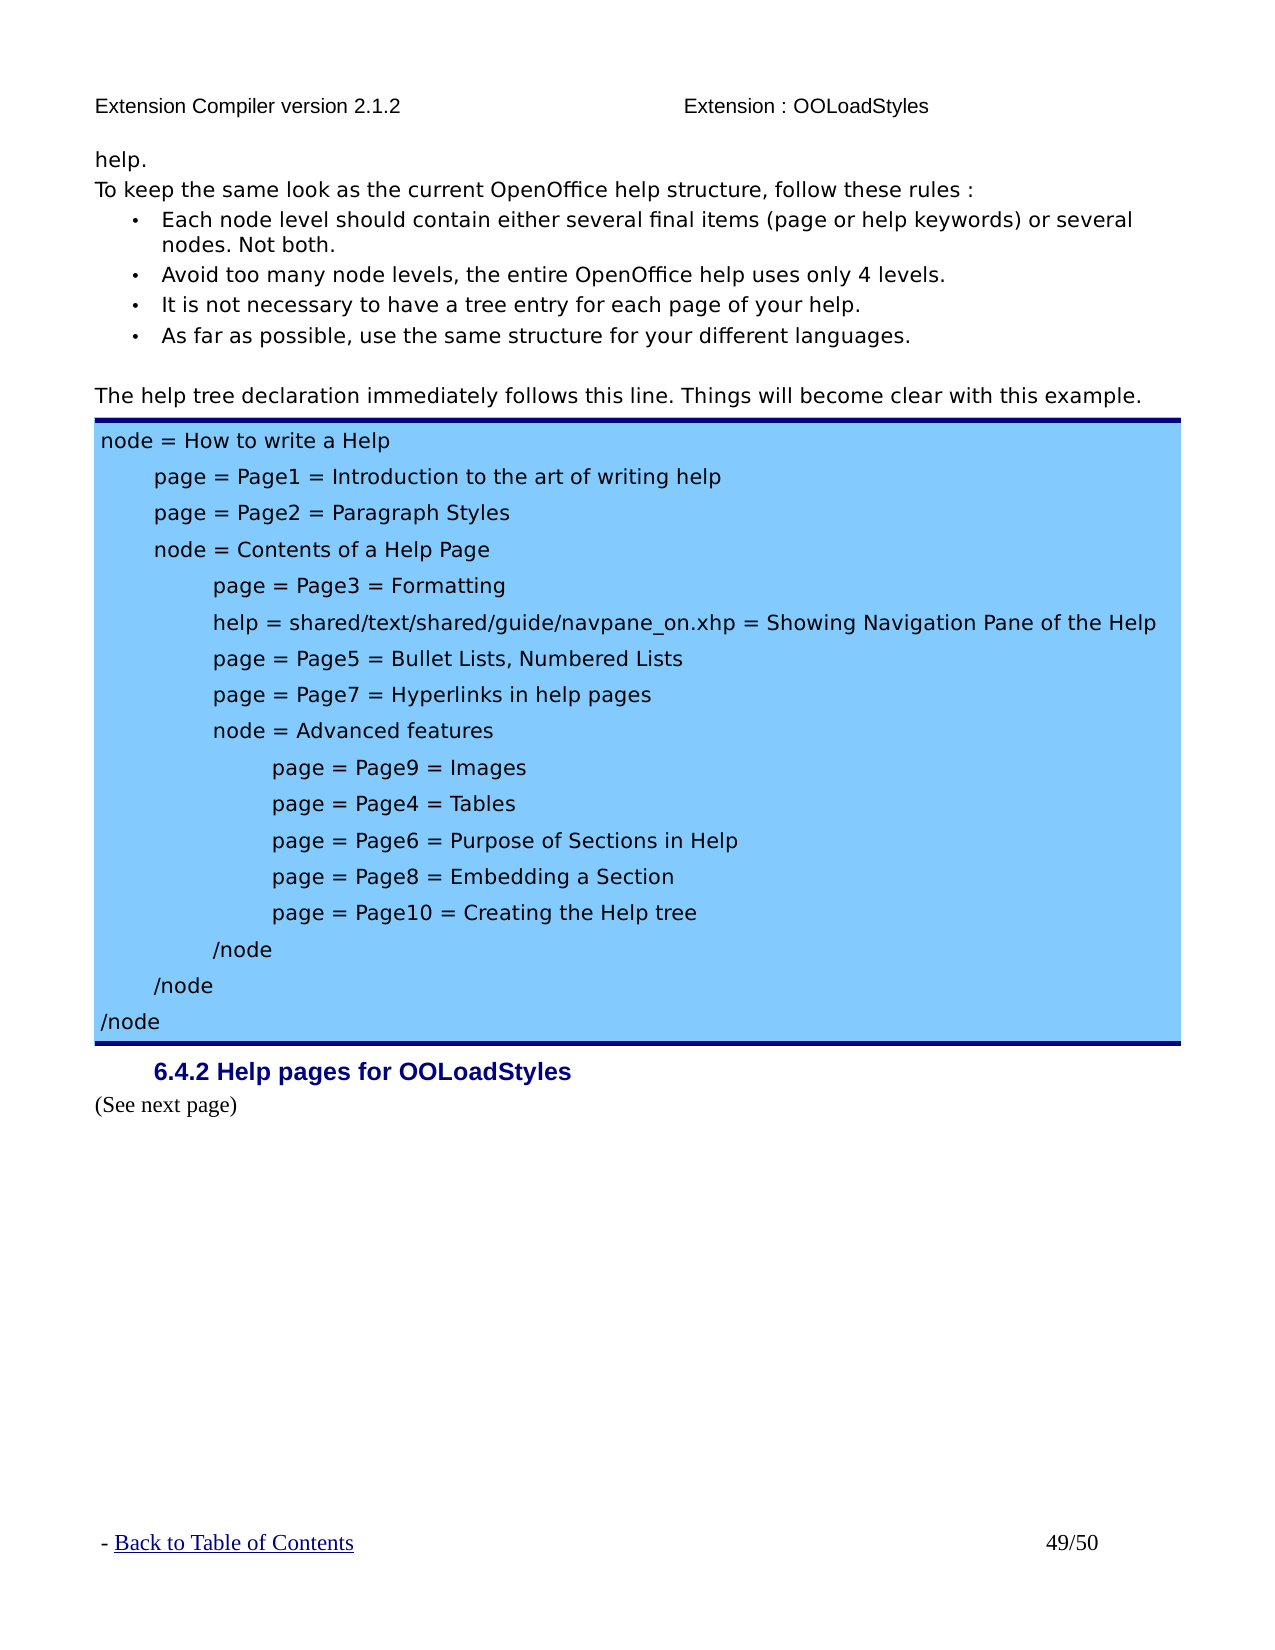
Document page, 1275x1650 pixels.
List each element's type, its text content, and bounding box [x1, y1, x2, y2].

text page = Page10 = Creating the Help tree [94, 890, 1181, 926]
list As far as possible, use the same structure for your different languages. [132, 323, 1181, 348]
text node = Contents of a Help Page [94, 527, 1181, 562]
subtitle Help pages for OOLoadStyles [153, 1058, 1181, 1086]
text page = Page6 = Purpose of Sections in Help [94, 817, 1181, 853]
text /node [94, 963, 1181, 998]
text page = Page5 = Bullet Lists, Numbered Lists [94, 636, 1181, 671]
text /node [94, 926, 1181, 962]
text page = Page7 = Hyperlinks in help pages [94, 672, 1181, 708]
text help = shared/text/shared/guide/navpane_on.xhp = Showing Navigation Pane of the Help [94, 599, 1181, 635]
text page = Page8 = Embedding a Section [94, 854, 1181, 889]
text /node [94, 999, 1181, 1046]
list Each node level should contain either several final items (page or help keywords) or several nodes. Not both. [132, 208, 1181, 257]
text page = Page2 = Paragraph Styles [94, 490, 1181, 526]
text node = How to write a Help [94, 419, 1181, 453]
text To keep the same look as the current OpenOffice help structure, follow these rules : [94, 178, 1181, 202]
text node = Advanced features [94, 708, 1181, 744]
text page = Page3 = Formatting [94, 563, 1181, 598]
text (See next page) [94, 1092, 1181, 1117]
text The help tree declaration immediately follows this line. Things will become clear with this example. [94, 384, 1181, 409]
text page = Page9 = Images [94, 745, 1181, 780]
text page = Page1 = Introduction to the art of writing help [94, 454, 1181, 489]
text page = Page4 = Tables [94, 781, 1181, 817]
list It is not necessary to have a tree entry for each page of your help. [132, 293, 1181, 318]
list Avoid too many node levels, the entire OpenOffice help uses only 4 levels. [132, 263, 1181, 287]
text help. [94, 147, 1181, 172]
